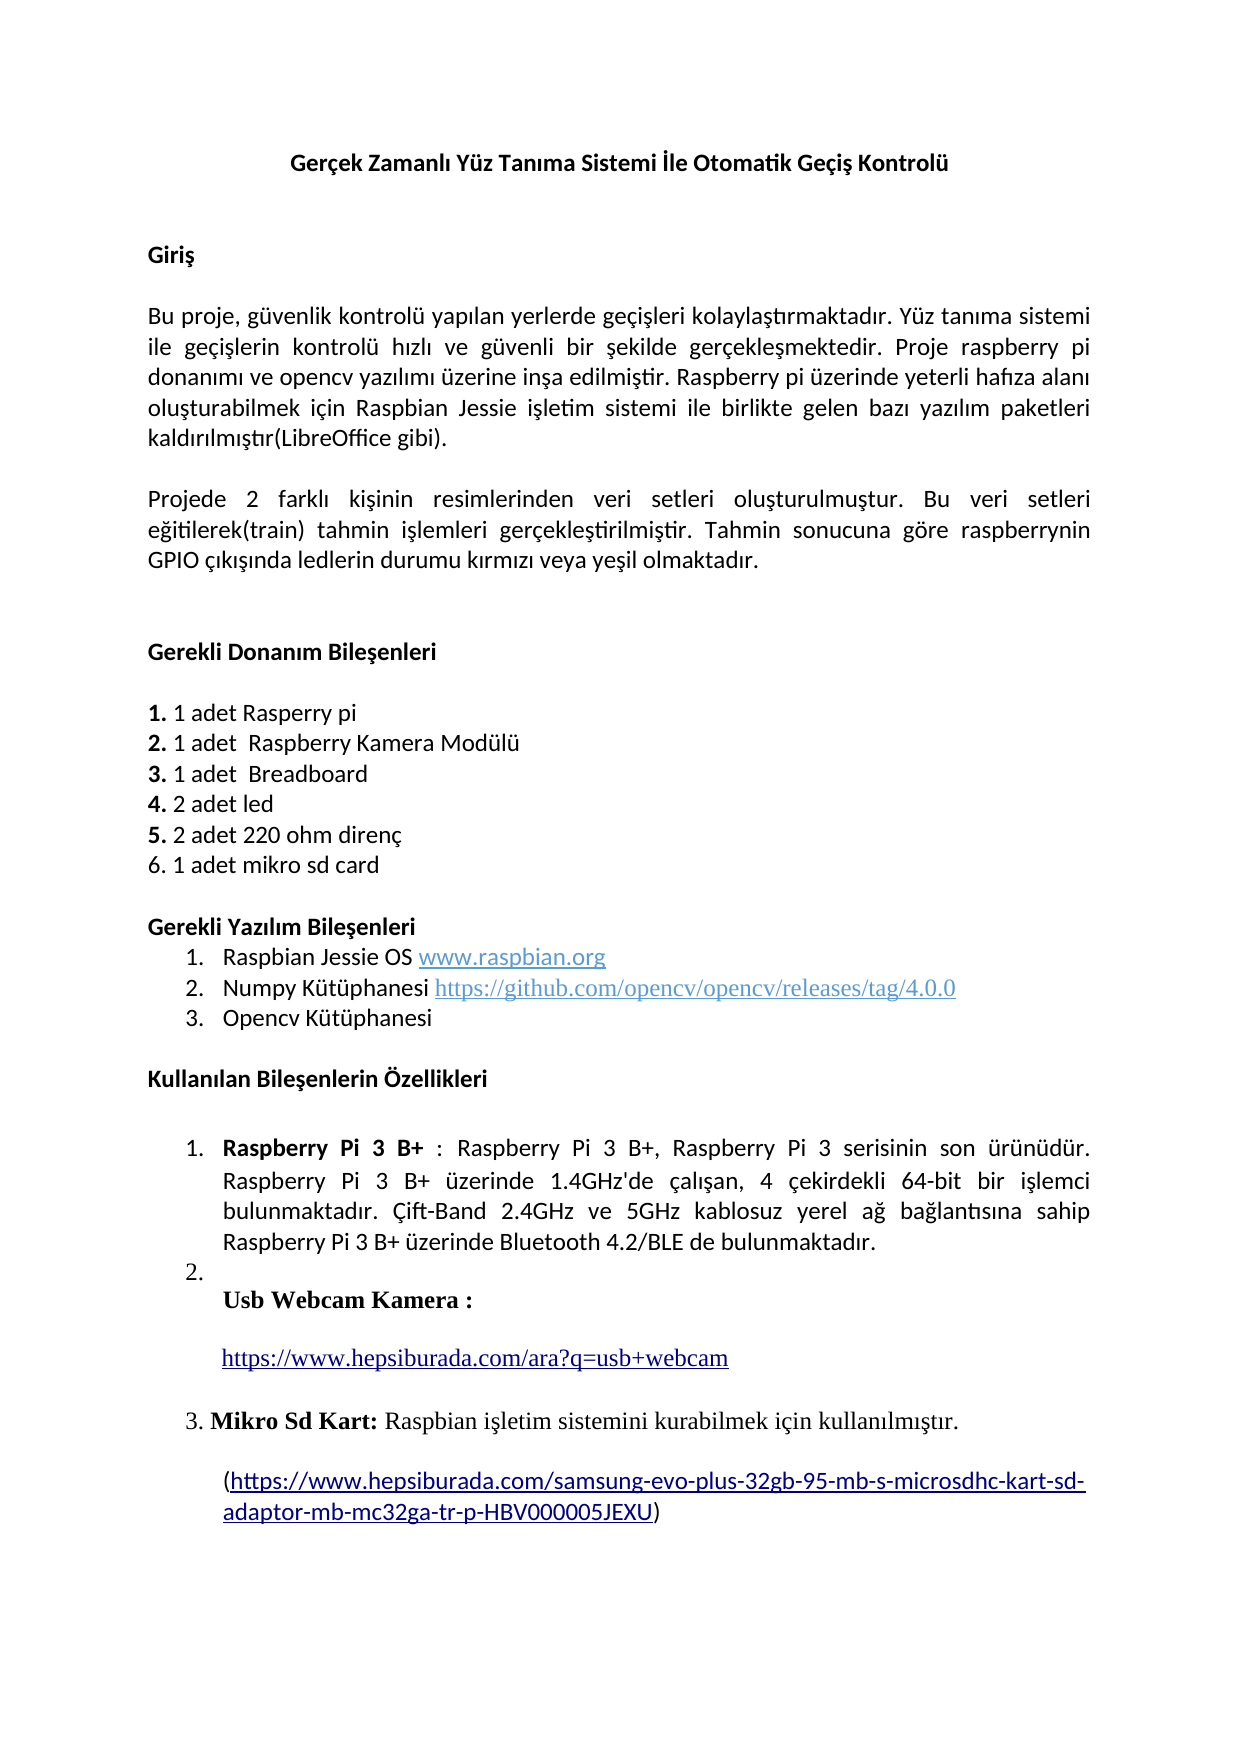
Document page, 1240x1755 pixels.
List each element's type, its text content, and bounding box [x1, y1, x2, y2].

text Gerekli Yazılım Bileşenleri [148, 911, 1092, 941]
text Bu proje, güvenlik kontrolü yapılan yerlerde geçişleri kolaylaştırmaktadır. Yüz tanıma sistemi ile geçişlerin kontrolü hızlı ve güvenli bir şekilde gerçekleşmektedir. Proje raspberry pi donanımı ve opencv yazılımı üzerine inşa edilmiştir. Raspberry pi üzerinde yeterli hafıza alanı oluşturabilmek için Raspbian Jessie işletim sistemi ile birlikte gelen bazı yazılım paketleri kaldırılmıştır(LibreOffice gibi). [148, 300, 1092, 453]
list Opencv Kütüphanesi [185, 1002, 1092, 1033]
list Raspberry Pi 3 B+ : Raspberry Pi 3 B+, Raspberry Pi 3 serisinin son ürünüdür. Raspberry Pi 3 B+ üzerinde 1.4GHz'de çalışan, 4 çekirdekli 64-bit bir işlemci bulunmaktadır. Çift-Band 2.4GHz ve 5GHz kablosuz yerel ağ bağlantısına sahip Raspberry Pi 3 B+ üzerinde Bluetooth 4.2/BLE de bulunmaktadır. [185, 1124, 1092, 1257]
text 1. 1 adet Rasperry pi [148, 697, 1092, 727]
text https://www.hepsiburada.com/ara?q=usb+webcam [148, 1343, 1092, 1372]
list Numpy Kütüphanesi https://github.com/opencv/opencv/releases/tag/4.0.0 [185, 972, 1092, 1002]
list (https://www.hepsiburada.com/samsung-evo-plus-32gb-95-mb-s-microsdhc-kart-sd-adaptor-mb-mc32ga-tr-p-HBV000005JEXU) [223, 1465, 1092, 1526]
text Gerçek Zamanlı Yüz Tanıma Sistemi İle Otomatik Geçiş Kontrolü [148, 148, 1092, 178]
text 3. 1 adet Breadboard [148, 758, 1092, 788]
text 6. 1 adet mikro sd card [148, 849, 1092, 880]
text Kullanılan Bileşenlerin Özellikleri [148, 1063, 1092, 1094]
text Giriş [148, 239, 1092, 270]
text 5. 2 adet 220 ohm direnç [148, 819, 1092, 849]
text Usb Webcam Kamera : [148, 1285, 1092, 1314]
text Gerekli Donanım Bileşenleri [148, 636, 1092, 666]
list Raspbian Jessie OS www.raspbian.org [185, 941, 1092, 972]
text 4. 2 adet led [148, 788, 1092, 819]
text Projede 2 farklı kişinin resimlerinden veri setleri oluşturulmuştur. Bu veri setleri eğitilerek(train) tahmin işlemleri gerçekleştirilmiştir. Tahmin sonucuna göre raspberrynin GPIO çıkışında ledlerin durumu kırmızı veya yeşil olmaktadır. [148, 483, 1092, 575]
text 3. Mikro Sd Kart: Raspbian işletim sistemini kurabilmek için kullanılmıştır. [185, 1406, 1092, 1435]
text 2. 1 adet Raspberry Kamera Modülü [148, 727, 1092, 758]
text 2. [148, 1257, 1092, 1285]
